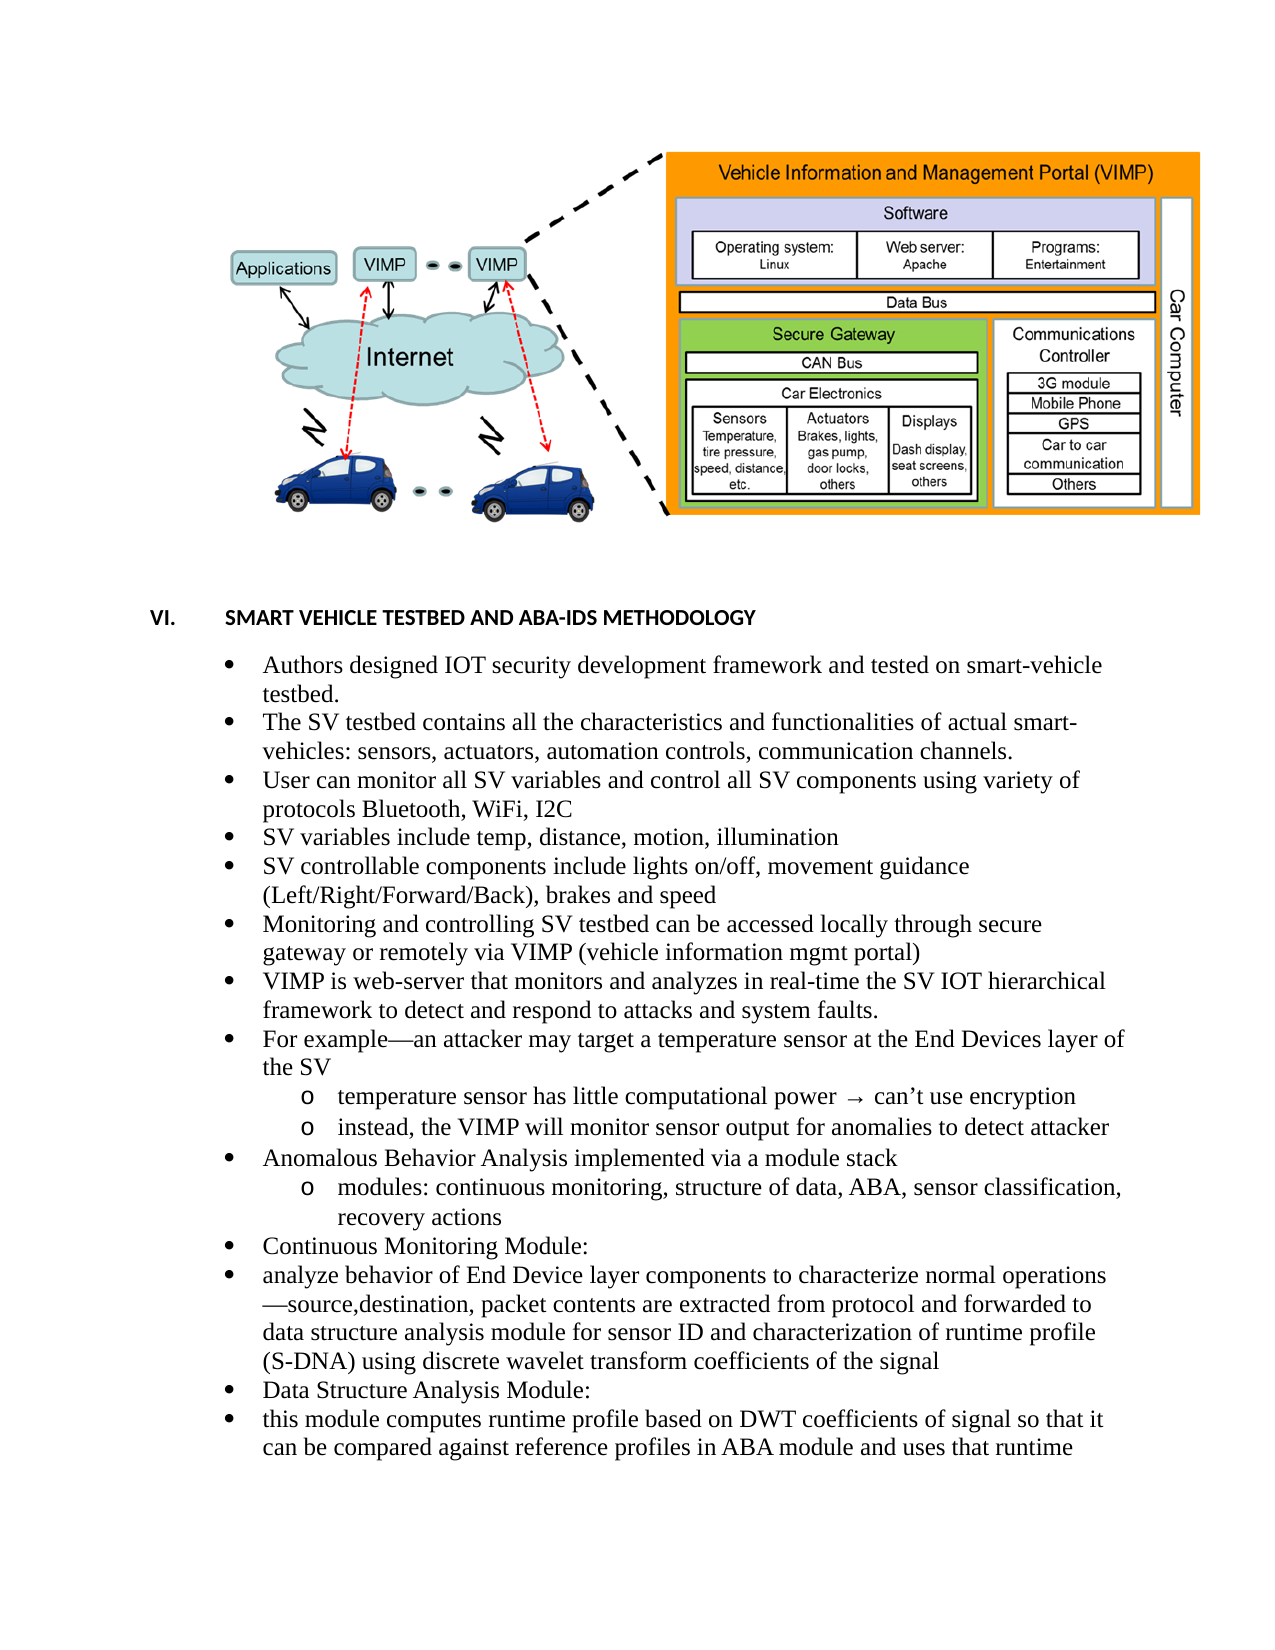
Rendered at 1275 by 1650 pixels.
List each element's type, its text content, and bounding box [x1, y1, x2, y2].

list SV controllable components include lights on/off, movement guidance (Left/Right/Forward/Back), brakes and speed [225, 851, 1125, 909]
list temperature sensor has little computational power → can’t use encryption [300, 1081, 1125, 1112]
list this module computes runtime profile based on DWT coefficients of signal so that it can be compared against reference profiles in ABA module and uses that runtime [225, 1404, 1125, 1461]
list SMART VEHICLE TESTBED AND ABA-IDS METHODOLOGY [150, 603, 1125, 631]
list Data Structure Analysis Module: [225, 1375, 1125, 1404]
list Monitoring and controlling SV testbed can be accessed locally through secure gateway or remotely via VIMP (vehicle information mgmt portal) [225, 909, 1125, 966]
list User can monitor all SV variables and control all SV components using variety of protocols Bluetooth, WiFi, I2C [225, 765, 1125, 822]
list SV variables include temp, distance, motion, illumination [225, 822, 1125, 851]
list analyze behavior of End Device layer components to characterize normal operations—source,destination, packet contents are extracted from protocol and forwarded to data structure analysis module for sensor ID and characterization of runtime profile (S-DNA) using discrete wavelet transform coefficients of the signal [225, 1260, 1125, 1375]
list Anomalous Behavior Analysis implemented via a module stack [225, 1143, 1125, 1172]
list For example—an attacker may target a temperature sensor at the End Devices layer of the SV [225, 1024, 1125, 1081]
list Authors designed IOT security development framework and tested on smart-vehicle testbed. [225, 650, 1125, 707]
list VIMP is web-server that monitors and analyzes in real-time the SV IOT hierarchical framework to detect and respond to attacks and system faults. [225, 966, 1125, 1024]
list instead, the VIMP will monitor sensor output for anomalies to detect attacker [300, 1112, 1125, 1143]
list The SV testbed contains all the characteristics and functionalities of actual smart-vehicles: sensors, actuators, automation controls, communication channels. [225, 707, 1125, 765]
list Continuous Monitoring Module: [225, 1231, 1125, 1260]
list modules: continuous monitoring, structure of data, ABA, sensor classification, recovery actions [300, 1172, 1125, 1231]
